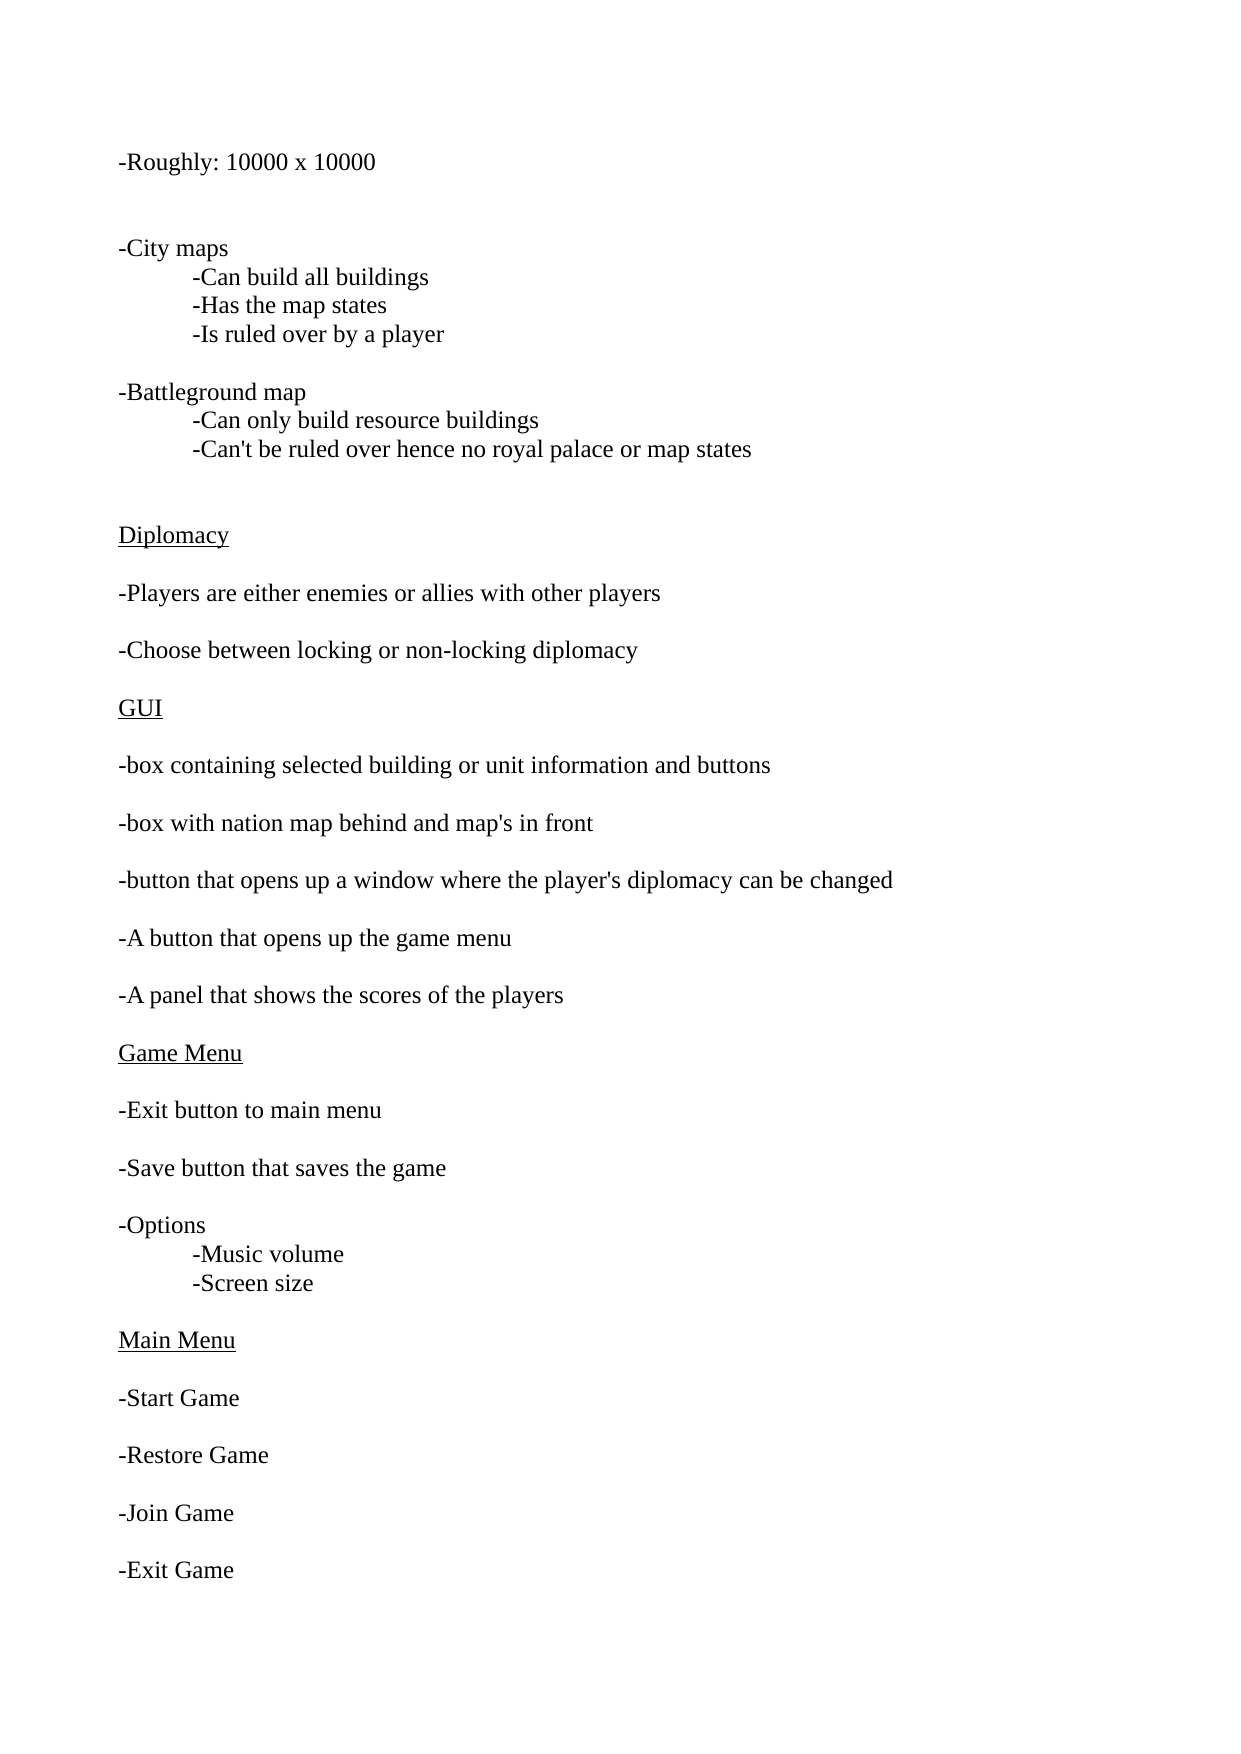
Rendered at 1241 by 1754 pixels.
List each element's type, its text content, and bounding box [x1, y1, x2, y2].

text -Restore Game [118, 1441, 1122, 1469]
text -button that opens up a window where the player's diplomacy can be changed [118, 866, 1122, 894]
text -box with nation map behind and map's in front [118, 808, 1122, 837]
text -Exit button to main menu [118, 1096, 1122, 1124]
text GUI [118, 693, 1122, 722]
text -Screen size [118, 1268, 1122, 1297]
text -Join Game [118, 1498, 1122, 1527]
text -Choose between locking or non-locking diplomacy [118, 636, 1122, 664]
text -Options [118, 1211, 1122, 1239]
text -City maps [118, 233, 1122, 262]
text -Can build all buildings [118, 262, 1122, 291]
text -Battleground map [118, 377, 1122, 406]
text -A panel that shows the scores of the players [118, 981, 1122, 1009]
text -Save button that saves the game [118, 1153, 1122, 1182]
text Diplomacy [118, 521, 1122, 549]
text -box containing selected building or unit information and buttons [118, 751, 1122, 779]
text -Players are either enemies or allies with other players [118, 578, 1122, 607]
text Main Menu [118, 1326, 1122, 1354]
text Game Menu [118, 1038, 1122, 1067]
text -Can't be ruled over hence no royal palace or map states [118, 434, 1122, 463]
text -Can only build resource buildings [118, 406, 1122, 434]
text -Music volume [118, 1239, 1122, 1268]
text -A button that opens up the game menu [118, 923, 1122, 952]
text -Has the map states [118, 291, 1122, 319]
text -Exit Game [118, 1556, 1122, 1584]
text -Start Game [118, 1383, 1122, 1412]
text -Is ruled over by a player [118, 319, 1122, 348]
text -Roughly: 10000 x 10000 [118, 147, 1122, 176]
